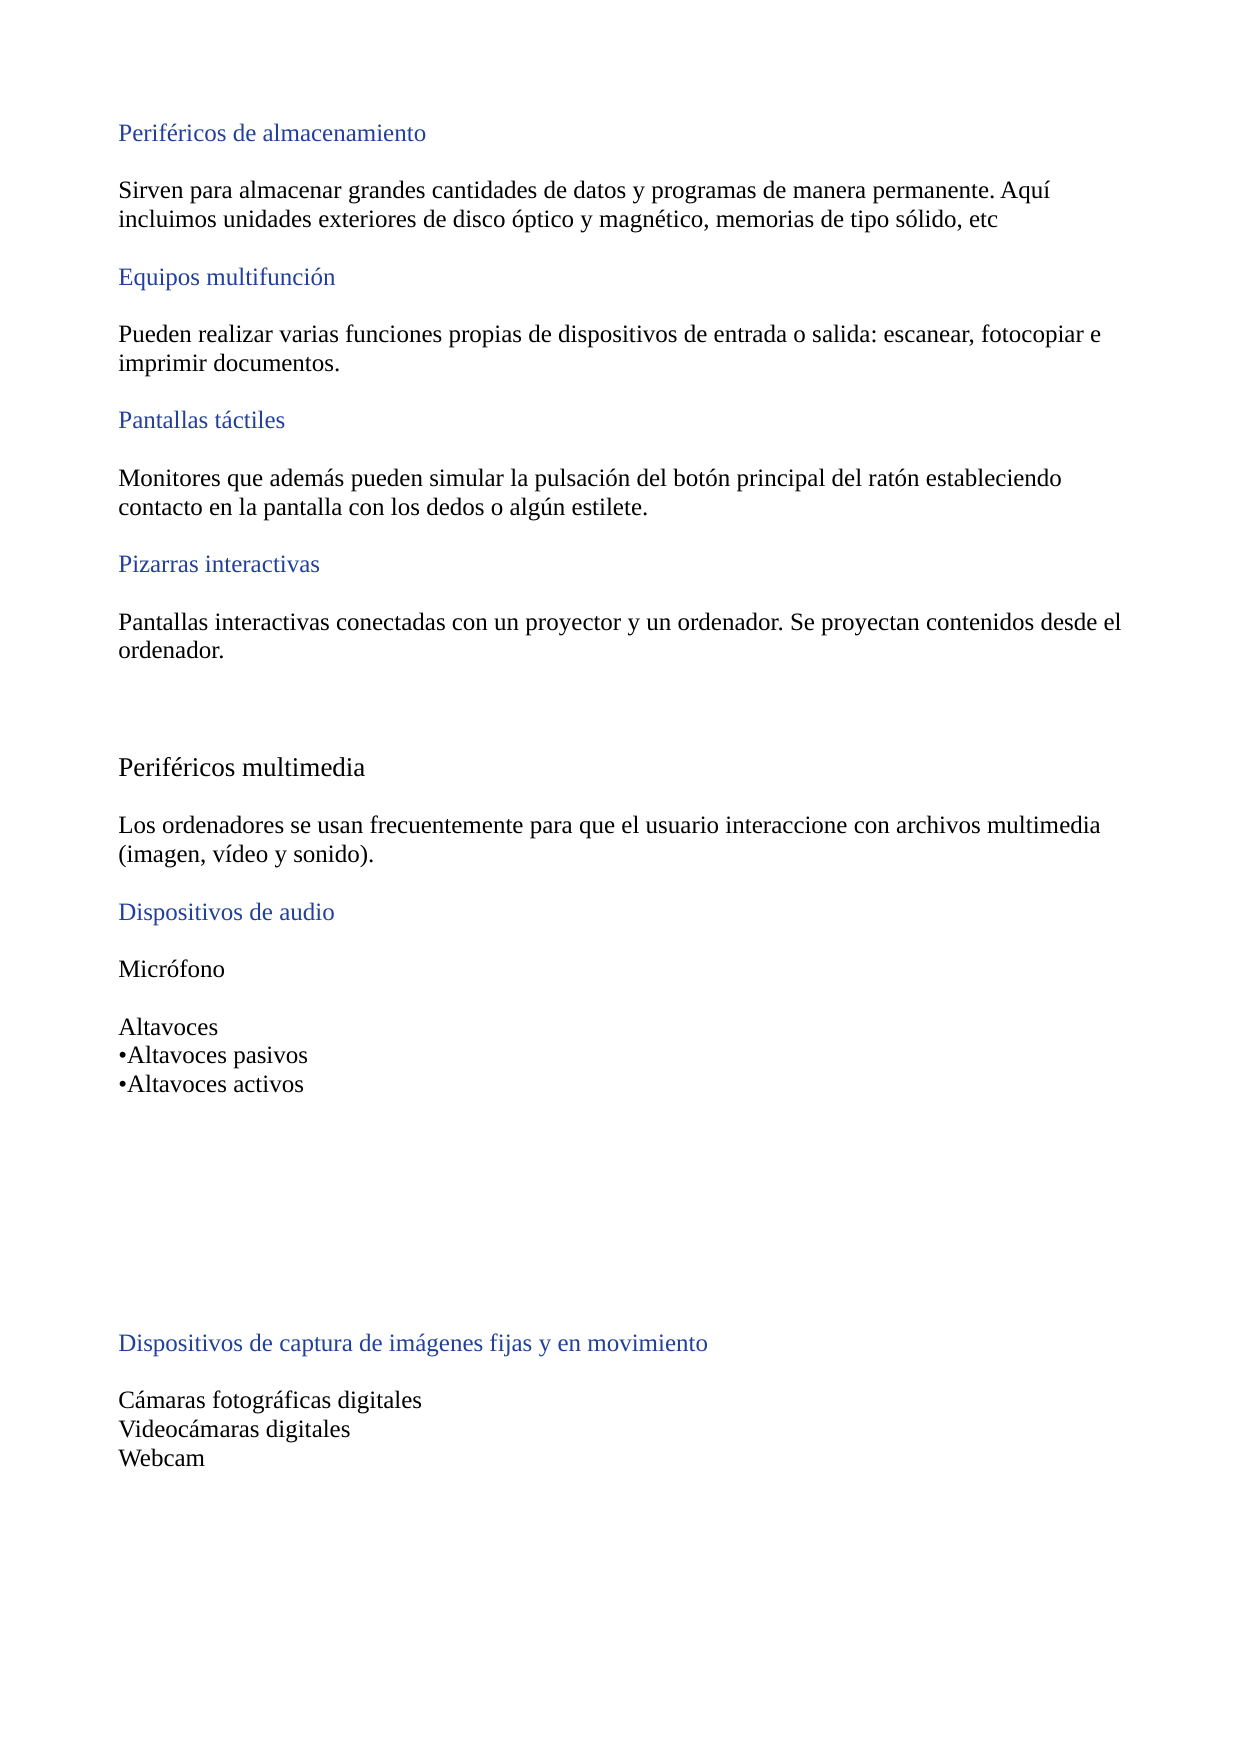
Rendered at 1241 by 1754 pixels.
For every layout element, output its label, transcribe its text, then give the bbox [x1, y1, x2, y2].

text Los ordenadores se usan frecuentemente para que el usuario interaccione con archivos multimedia (imagen, vídeo y sonido). [118, 811, 1122, 868]
text Equipos multifunción [118, 262, 1122, 291]
text Pueden realizar varias funciones propias de dispositivos de entrada o salida: escanear, fotocopiar e imprimir documentos. [118, 319, 1122, 377]
text Periféricos multimedia [118, 751, 1122, 782]
text •Altavoces activos [118, 1069, 1122, 1098]
text •Altavoces pasivos [118, 1041, 1122, 1069]
text Periféricos de almacenamiento [118, 118, 1122, 147]
text Dispositivos de audio [118, 897, 1122, 926]
text Videocámaras digitales [118, 1414, 1122, 1443]
text Monitores que además pueden simular la pulsación del botón principal del ratón estableciendo contacto en la pantalla con los dedos o algún estilete. [118, 463, 1122, 521]
text Pantallas interactivas conectadas con un proyector y un ordenador. Se proyectan contenidos desde el ordenador. [118, 607, 1122, 664]
text Webcam [118, 1443, 1122, 1472]
text Sirven para almacenar grandes cantidades de datos y programas de manera permanente. Aquí incluimos unidades exteriores de disco óptico y magnético, memorias de tipo sólido, etc [118, 176, 1122, 233]
text Dispositivos de captura de imágenes fijas y en movimiento [118, 1328, 1122, 1357]
text Pizarras interactivas [118, 549, 1122, 578]
text Altavoces [118, 1012, 1122, 1041]
text Pantallas táctiles [118, 406, 1122, 434]
text Cámaras fotográficas digitales [118, 1386, 1122, 1414]
text Micrófono [118, 954, 1122, 983]
